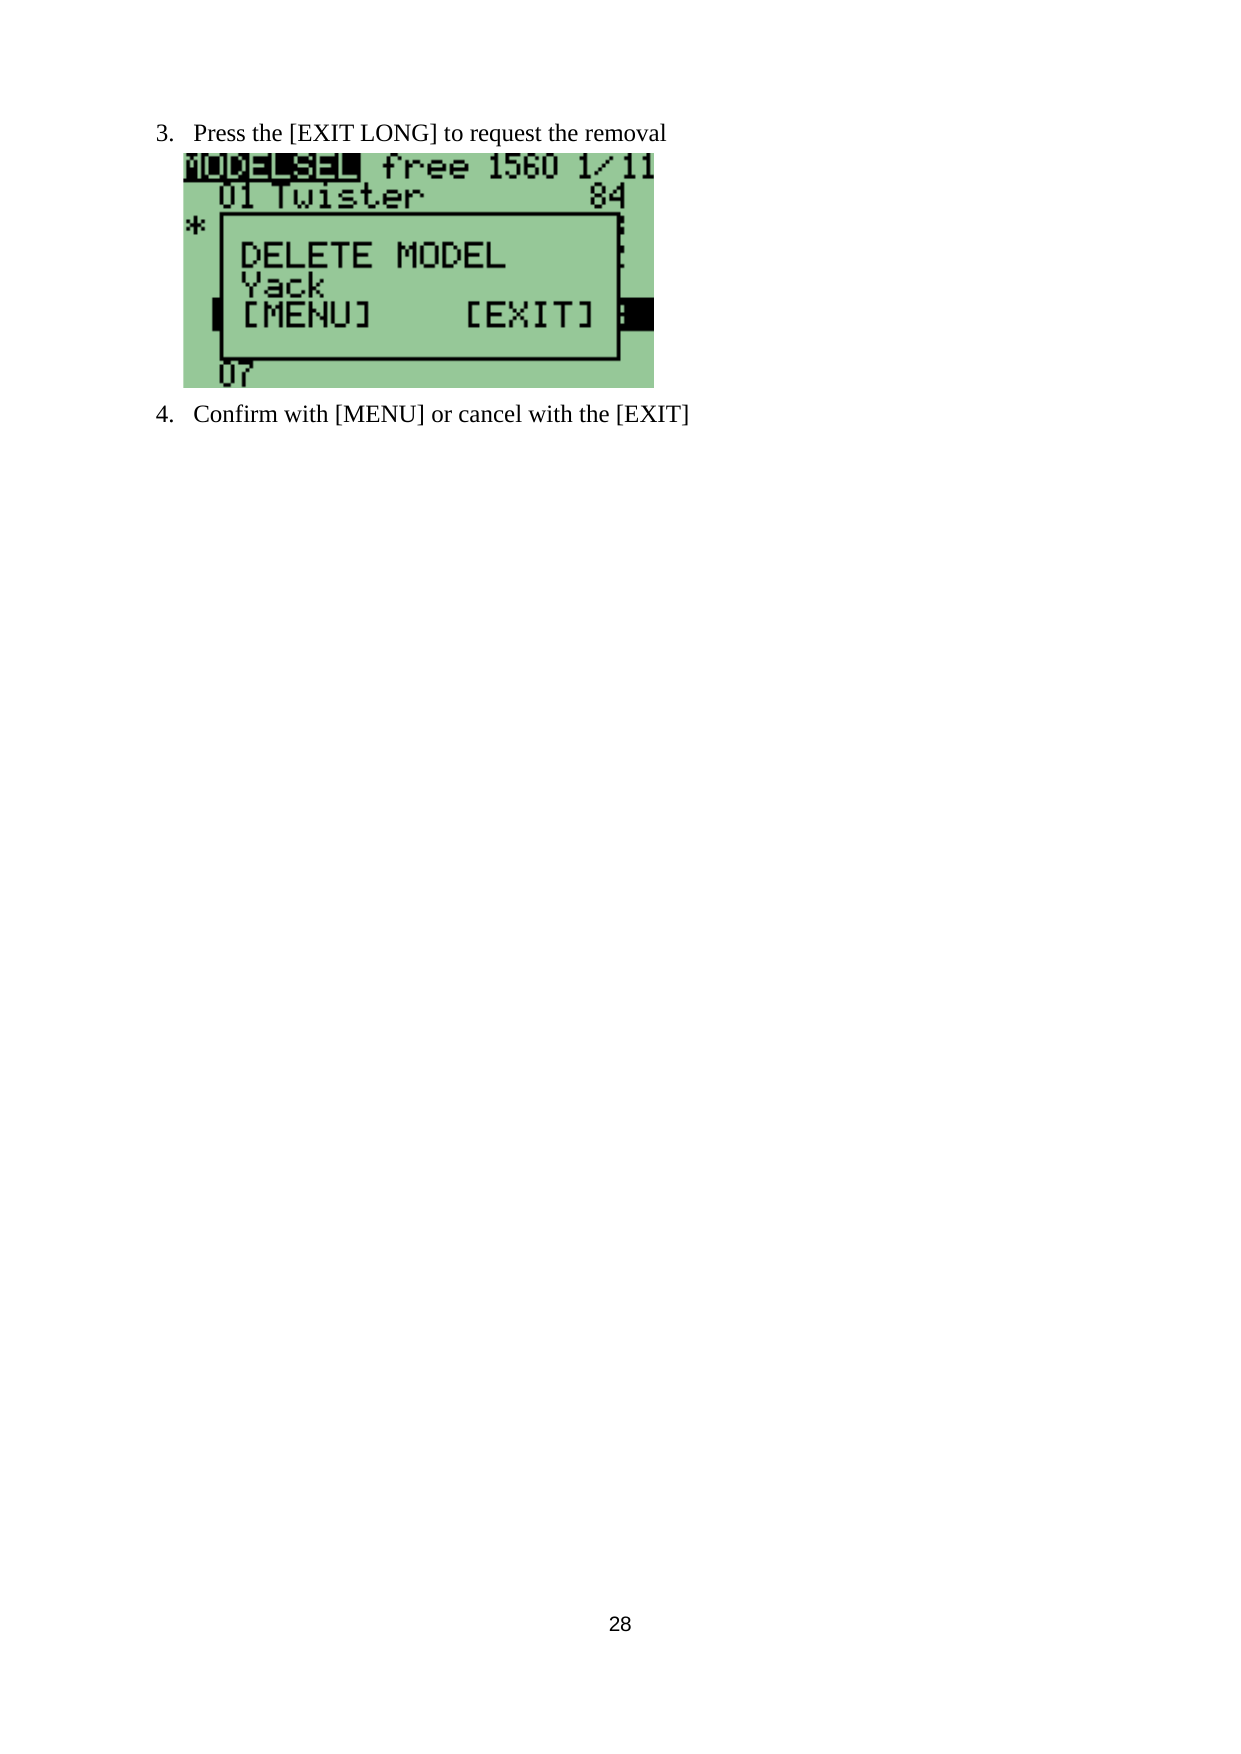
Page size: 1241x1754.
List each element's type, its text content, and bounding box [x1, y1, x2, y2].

list Confirm with [MENU] or cancel with the [EXIT] [156, 153, 1122, 428]
list Press the [EXIT LONG] to request the removal [156, 118, 1122, 147]
